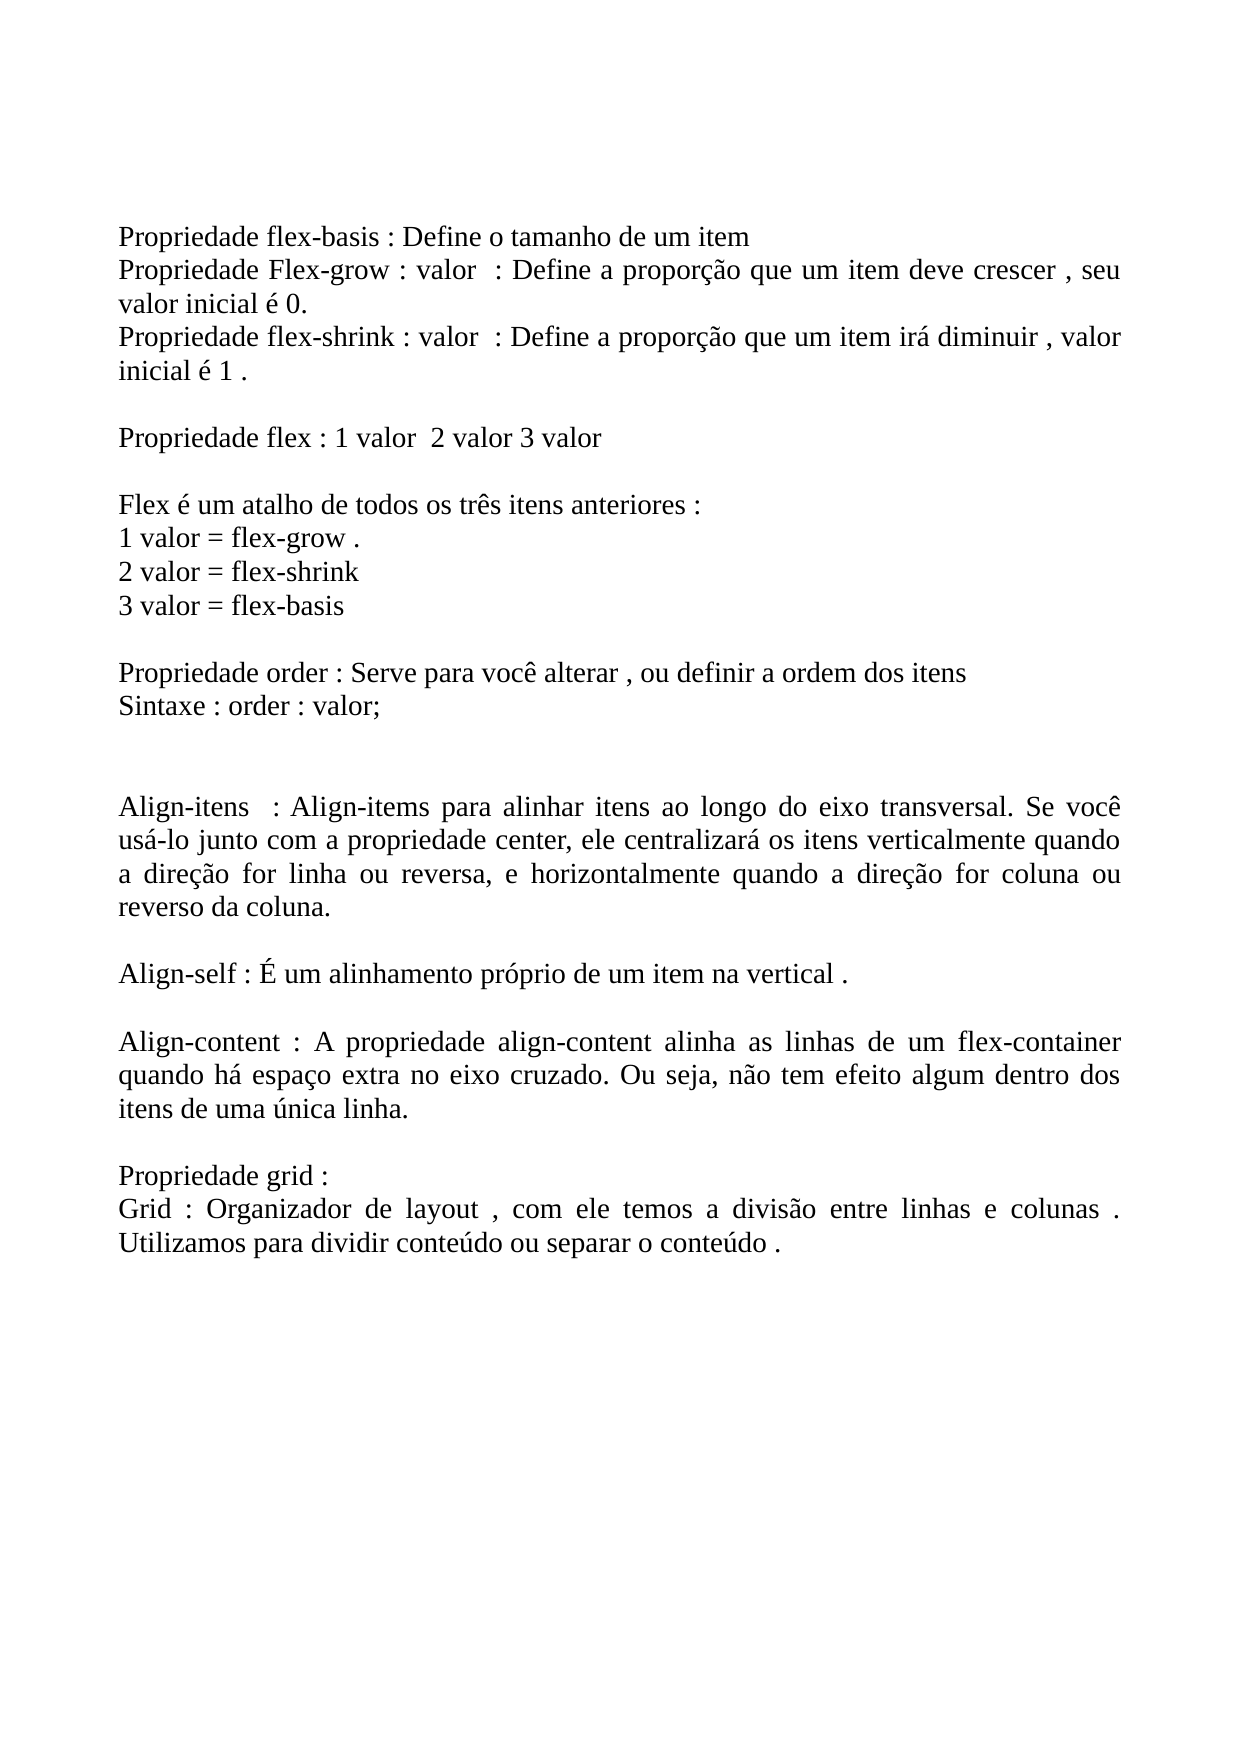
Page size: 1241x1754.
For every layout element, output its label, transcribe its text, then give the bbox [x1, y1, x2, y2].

text Grid : Organizador de layout , com ele temos a divisão entre linhas e colunas . Utilizamos para dividir conteúdo ou separar o conteúdo . [118, 1191, 1122, 1258]
text Sintaxe : order : valor; [118, 688, 1122, 722]
text Propriedade flex : 1 valor 2 valor 3 valor [118, 420, 1122, 453]
text Propriedade grid : [118, 1158, 1122, 1191]
text Propriedade order : Serve para você alterar , ou definir a ordem dos itens [118, 655, 1122, 688]
text Flex é um atalho de todos os três itens anteriores : [118, 487, 1122, 521]
text 3 valor = flex-basis [118, 588, 1122, 621]
text Align-self : É um alinhamento próprio de um item na vertical . [118, 957, 1122, 990]
text Propriedade flex-shrink : valor : Define a proporção que um item irá diminuir , valor inicial é 1 . [118, 319, 1122, 386]
text 1 valor = flex-grow . [118, 521, 1122, 554]
text Align-content : A propriedade align-content alinha as linhas de um flex-container quando há espaço extra no eixo cruzado. Ou seja, não tem efeito algum dentro dos itens de uma única linha. [118, 1024, 1122, 1124]
text Propriedade Flex-grow : valor : Define a proporção que um item deve crescer , seu valor inicial é 0. [118, 252, 1122, 319]
text 2 valor = flex-shrink [118, 554, 1122, 588]
text Align-itens : Align-items para alinhar itens ao longo do eixo transversal. Se você usá-lo junto com a propriedade center, ele centralizará os itens verticalmente quando a direção for linha ou reversa, e horizontalmente quando a direção for coluna ou reverso da coluna. [118, 789, 1122, 923]
text Propriedade flex-basis : Define o tamanho de um item [118, 219, 1122, 252]
